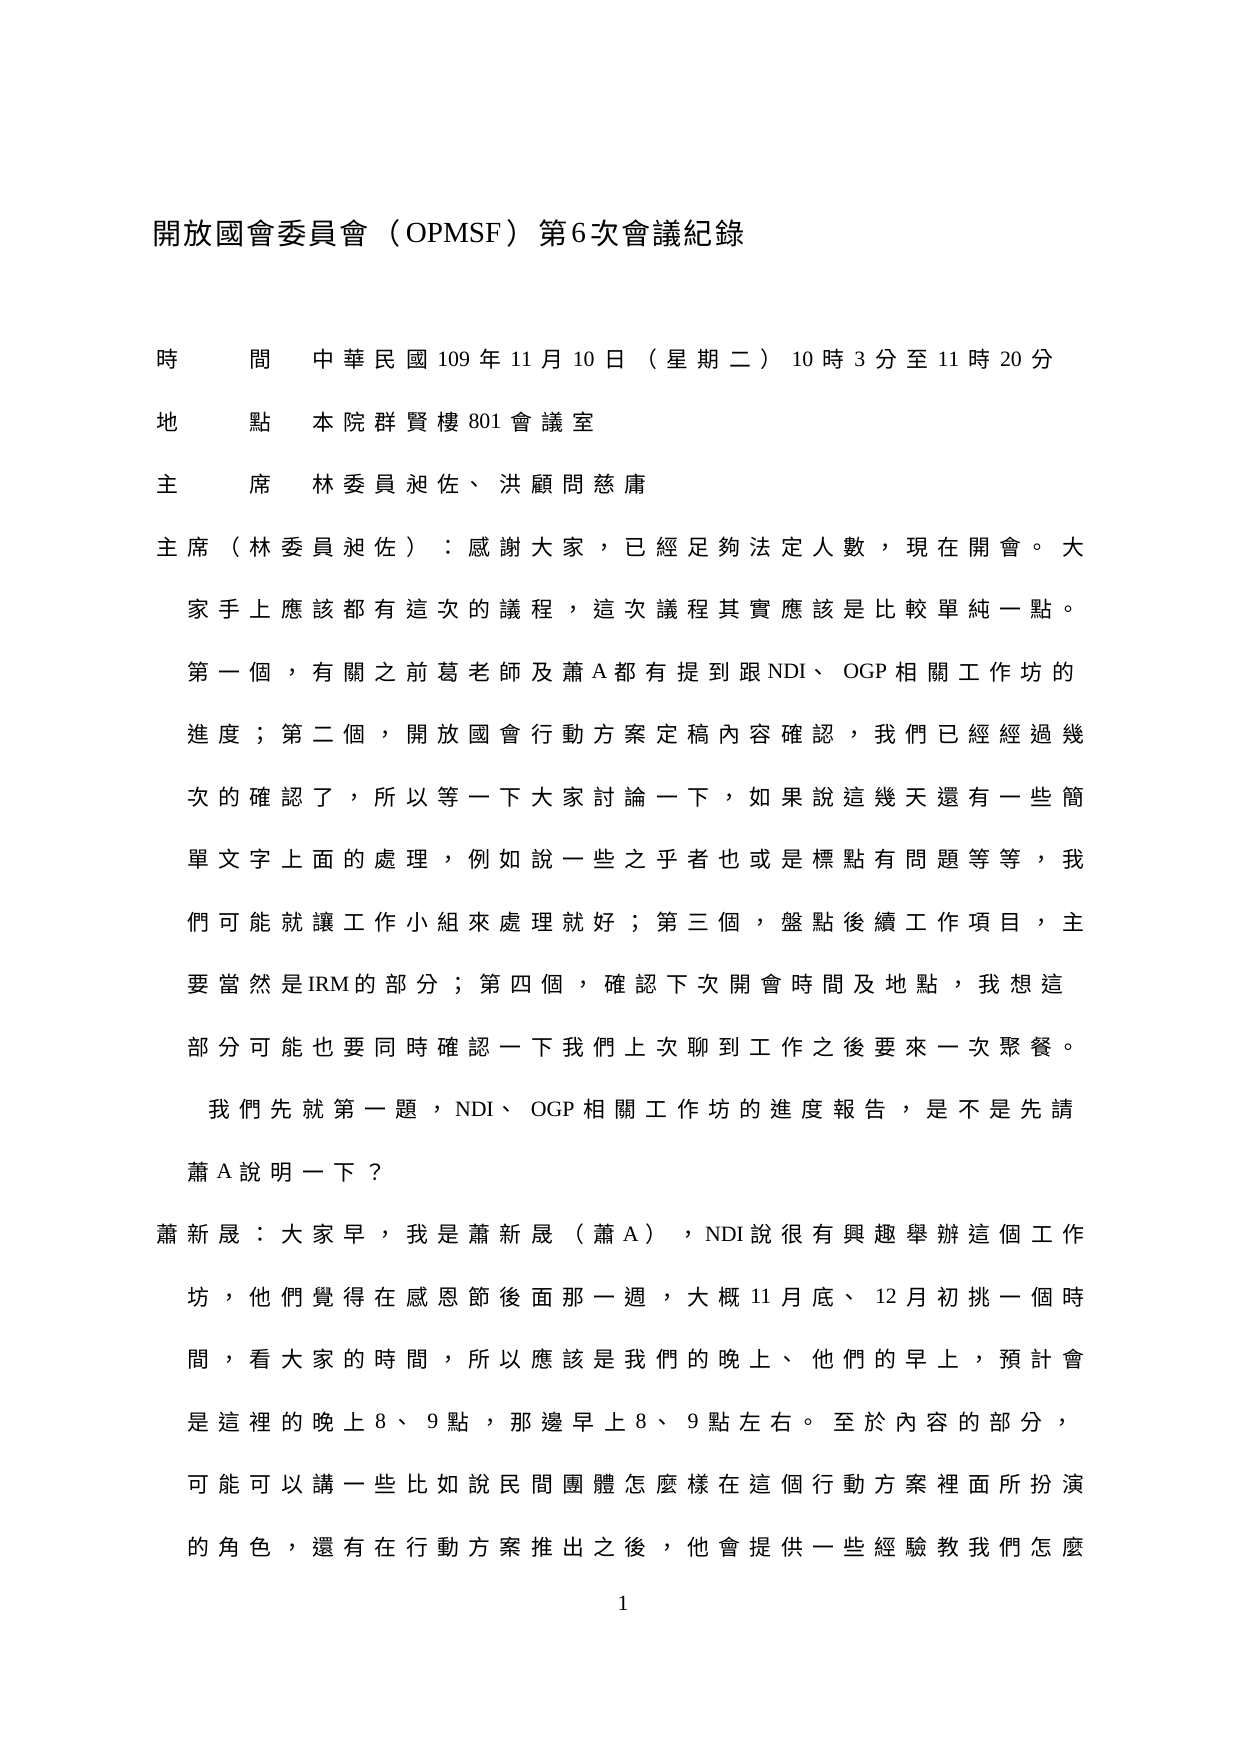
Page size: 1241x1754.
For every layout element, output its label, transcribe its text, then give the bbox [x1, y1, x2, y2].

text 時 間 中華民國109年11月10日（星期二）10時3分至11時20分 [151, 327, 1089, 389]
text 開放國會委員會（OPMSF）第6次會議紀錄 [151, 169, 1089, 294]
text 我們先就第一題，NDI、OGP相關工作坊的進度報告，是不是先請蕭A說明一下？ [173, 1077, 1089, 1202]
text 地 點 本院群賢樓801會議室 [151, 389, 1089, 452]
text 主席（林委員昶佐）：感謝大家，已經足夠法定人數，現在開會。大家手上應該都有這次的議程，這次議程其實應該是比較單純一點。第一個，有關之前葛老師及蕭A都有提到跟NDI、OGP相關工作坊的進度；第二個，開放國會行動方案定稿內容確認，我們已經經過幾次的確認了，所以等一下大家討論一下，如果說這幾天還有一些簡單文字上面的處理，例如說一些之乎者也或是標點有問題等等，我們可能就讓工作小組來處理就好；第三個，盤點後續工作項目，主要當然是IRM的部分；第四個，確認下次開會時間及地點，我想這部分可能也要同時確認一下我們上次聊到工作之後要來一次聚餐。 [151, 514, 1089, 1077]
text 蕭新晟：大家早，我是蕭新晟（蕭A），NDI說很有興趣舉辦這個工作坊，他們覺得在感恩節後面那一週，大概11月底、12月初挑一個時間，看大家的時間，所以應該是我們的晚上、他們的早上，預計會是這裡的晚上8、9點，那邊早上8、9點左右。至於內容的部分，可能可以講一些比如說民間團體怎麼樣在這個行動方案裡面所扮演的角色，還有在行動方案推出之後，他會提供一些經驗教我們怎麼 [151, 1202, 1089, 1577]
text 主 席 林委員昶佐、洪顧問慈庸 [151, 452, 1089, 514]
